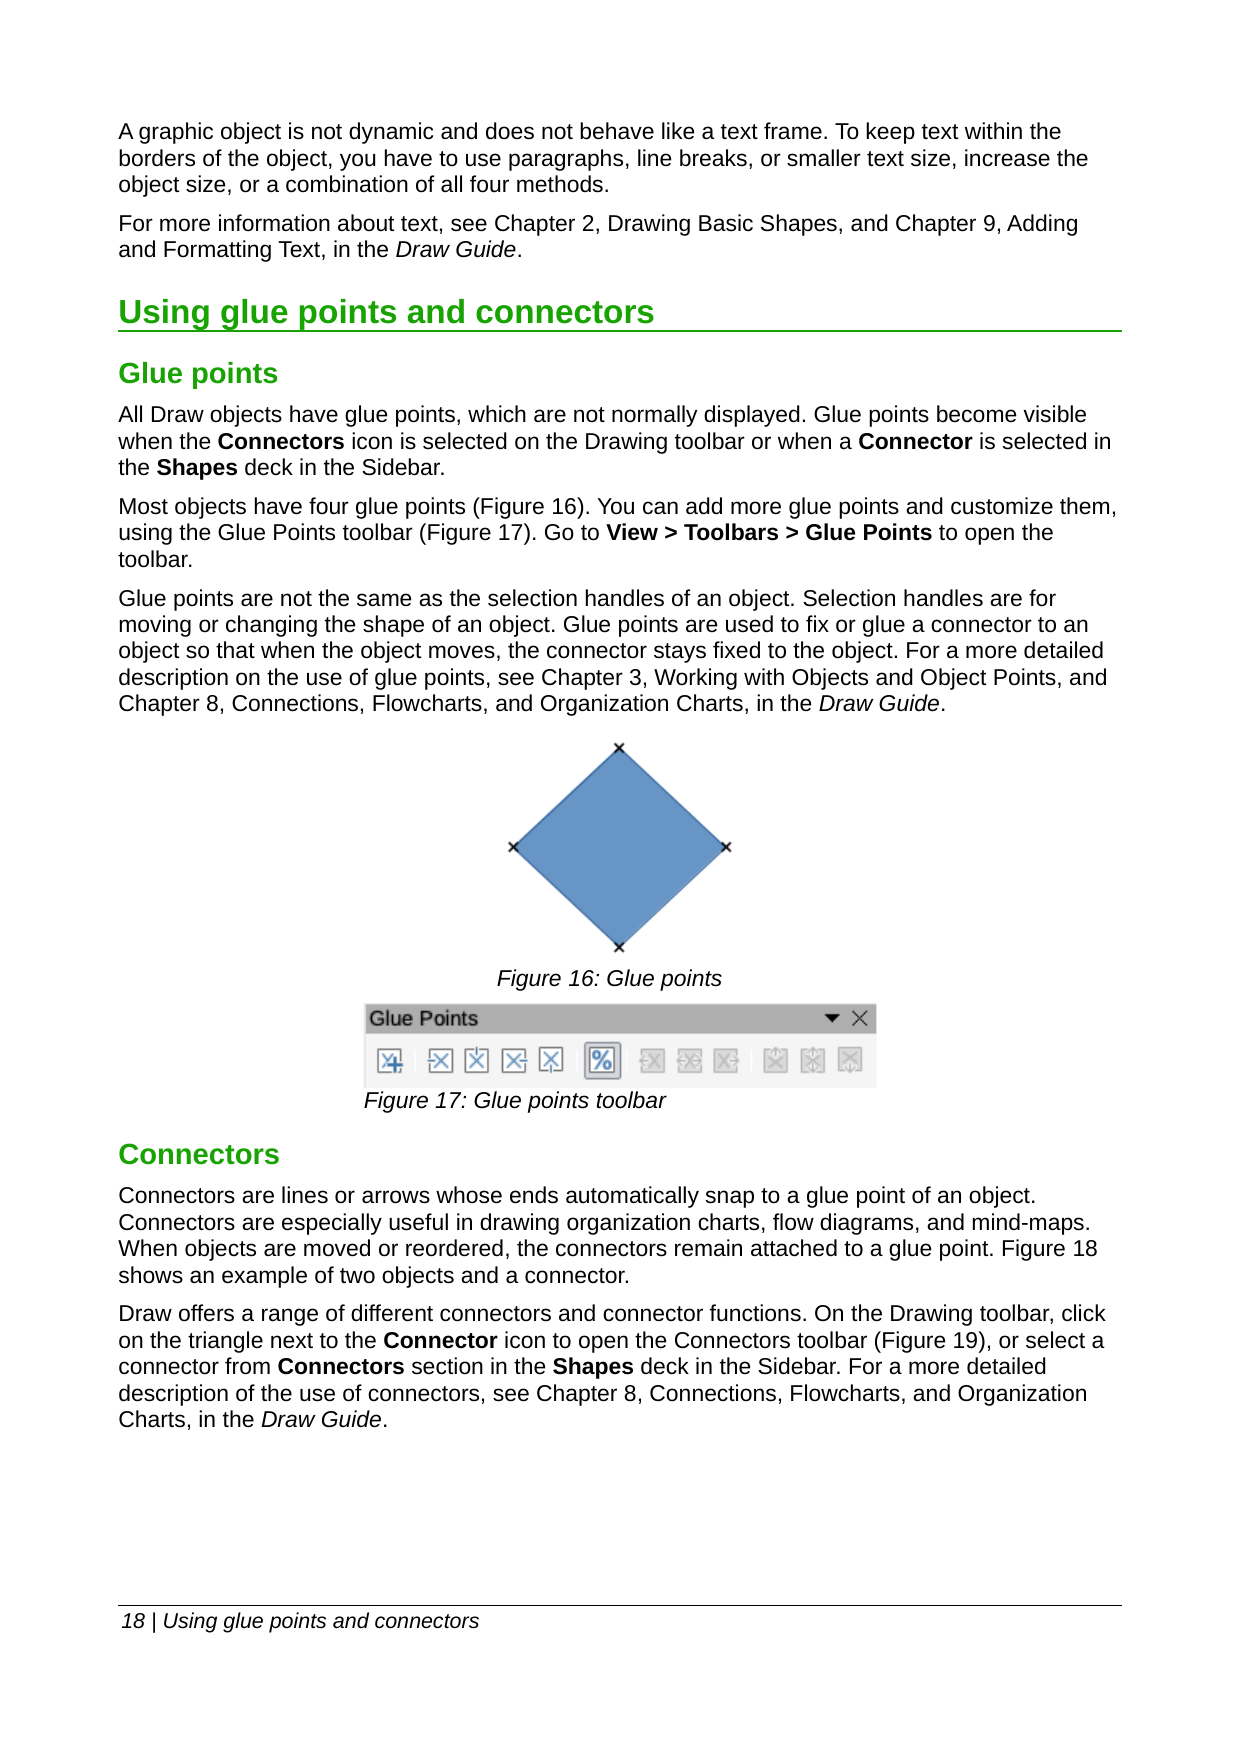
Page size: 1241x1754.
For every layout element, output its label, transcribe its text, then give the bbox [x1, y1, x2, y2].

text Connectors are lines or arrows whose ends automatically snap to a glue point of an object. Connectors are especially useful in drawing organization charts, flow diagrams, and mind-maps. When objects are moved or reordered, the connectors remain attached to a glue point. Figure 18 shows an example of two objects and a connector. [118, 1182, 1122, 1288]
text Figure 17: Glue points toolbar [364, 1088, 877, 1113]
subtitle Glue points [118, 356, 1122, 389]
picture [363, 1003, 877, 1088]
text Draw offers a range of different connectors and connector functions. On the Drawing toolbar, click on the triangle next to the Connector icon to open the Connectors toolbar (Figure 19), or select a connector from Connectors section in the Shapes deck in the Sidebar. For a more detailed description of the use of connectors, see Chapter 8, Connections, Flowcharts, and Organization Charts, in the Draw Guide. [118, 1300, 1122, 1432]
text Figure 16: Glue points [497, 965, 743, 991]
text Glue points are not the same as the selection handles of an object. Selection handles are for moving or changing the shape of an object. Glue points are used to fix or glue a connector to an object so that when the object moves, the connector stays fixed to the object. For a more detailed description on the use of glue points, see Chapter 3, Working with Objects and Object Points, and Chapter 8, Connections, Flowcharts, and Organization Charts, in the Draw Guide. [118, 584, 1122, 716]
subtitle Using glue points and connectors [118, 292, 1122, 330]
picture [496, 728, 744, 965]
subtitle Connectors [118, 1137, 1122, 1171]
text A graphic object is not dynamic and does not behave like a text frame. To keep text within the borders of the object, you have to use paragraphs, line breaks, or smaller text size, increase the object size, or a combination of all four methods. [118, 118, 1122, 197]
text All Draw objects have glue points, which are not normally displayed. Glue points become visible when the Connectors icon is selected on the Drawing toolbar or when a Connector is selected in the Shapes deck in the Sidebar. [118, 401, 1122, 480]
text Most objects have four glue points (Figure 16). You can add more glue points and customize them, using the Glue Points toolbar (Figure 17). Go to View > Toolbars > Glue Points to open the toolbar. [118, 493, 1122, 572]
list For more information about text, see Chapter 2, Drawing Basic Shapes, and Chapter 9, Adding and Formatting Text, in the Draw Guide. [118, 210, 1122, 262]
